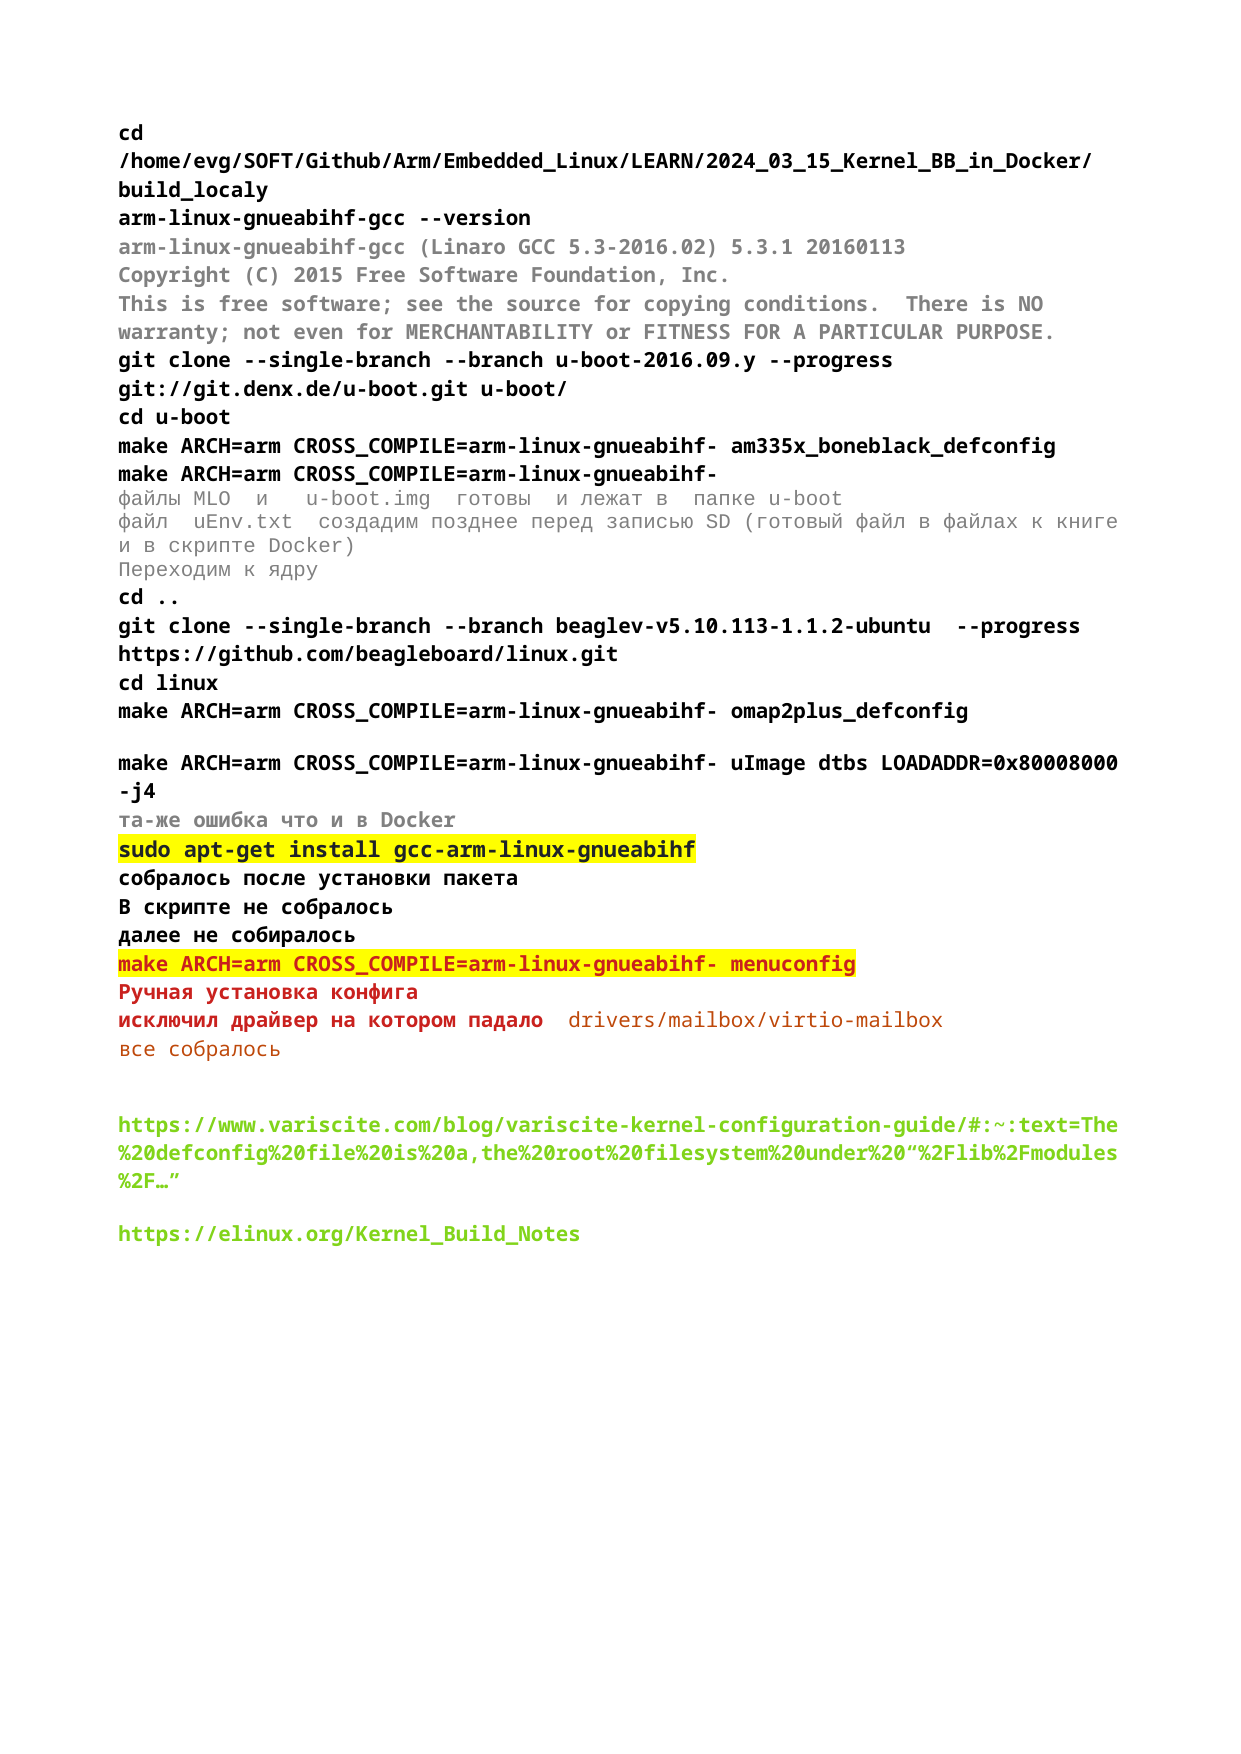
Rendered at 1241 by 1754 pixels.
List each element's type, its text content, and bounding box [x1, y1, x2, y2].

text cd /home/evg/SOFT/Github/Arm/Embedded_Linux/LEARN/2024_03_15_Kernel_BB_in_Docker/build_localy [118, 118, 1122, 203]
text файлы MLO и u-boot.img готовы и лежат в папке u-boot [118, 488, 1122, 511]
text В скрипте не собралось [118, 892, 1122, 920]
text warranty; not even for MERCHANTABILITY or FITNESS FOR A PARTICULAR PURPOSE. [118, 317, 1122, 346]
text исключил драйвер на котором падало drivers/mailbox/virtio-mailbox [118, 1006, 1122, 1034]
text arm-linux-gnueabihf-gcc --version [118, 203, 1122, 232]
text make ARCH=arm CROSS_COMPILE=arm-linux-gnueabihf- uImage dtbs LOADADDR=0x80008000 -j4 [118, 748, 1122, 805]
text git clone --single-branch --branch beaglev-v5.10.113-1.1.2-ubuntu --progress https://github.com/beagleboard/linux.git [118, 611, 1122, 668]
text This is free software; see the source for copying conditions. There is NO [118, 289, 1122, 317]
text cd linux [118, 668, 1122, 696]
text все собралось [118, 1034, 1122, 1062]
text https://www.variscite.com/blog/variscite-kernel-configuration-guide/#:~:text=The%20defconfig%20file%20is%20a,the%20root%20filesystem%20under%20“%2Flib%2Fmodules%2F…” [118, 1110, 1122, 1195]
text sudo apt-get install gcc-arm-linux-gnueabihf [118, 833, 1122, 863]
text https://elinux.org/Kernel_Build_Notes [118, 1219, 1122, 1247]
text make ARCH=arm CROSS_COMPILE=arm-linux-gnueabihf- menuconfig [118, 949, 1122, 977]
text make ARCH=arm CROSS_COMPILE=arm-linux-gnueabihf- am335x_boneblack_defconfig [118, 431, 1122, 459]
text Переходим к ядру [118, 559, 1122, 582]
text Ручная установка конфига [118, 977, 1122, 1006]
text arm-linux-gnueabihf-gcc (Linaro GCC 5.3-2016.02) 5.3.1 20160113 [118, 232, 1122, 260]
text cd .. [118, 582, 1122, 611]
text Copyright (C) 2015 Free Software Foundation, Inc. [118, 260, 1122, 289]
text cd u-boot [118, 402, 1122, 431]
text git clone --single-branch --branch u-boot-2016.09.y --progress git://git.denx.de/u-boot.git u-boot/ [118, 346, 1122, 402]
text файл uEnv.txt создадим позднее перед записью SD (готовый файл в файлах к книге и в скрипте Docker) [118, 511, 1122, 559]
text далее не собиралось [118, 920, 1122, 949]
text собралось после установки пакета [118, 863, 1122, 892]
text make ARCH=arm CROSS_COMPILE=arm-linux-gnueabihf- [118, 459, 1122, 488]
text та-же ошибка что и в Docker [118, 805, 1122, 833]
text make ARCH=arm CROSS_COMPILE=arm-linux-gnueabihf- omap2plus_defconfig [118, 696, 1122, 724]
